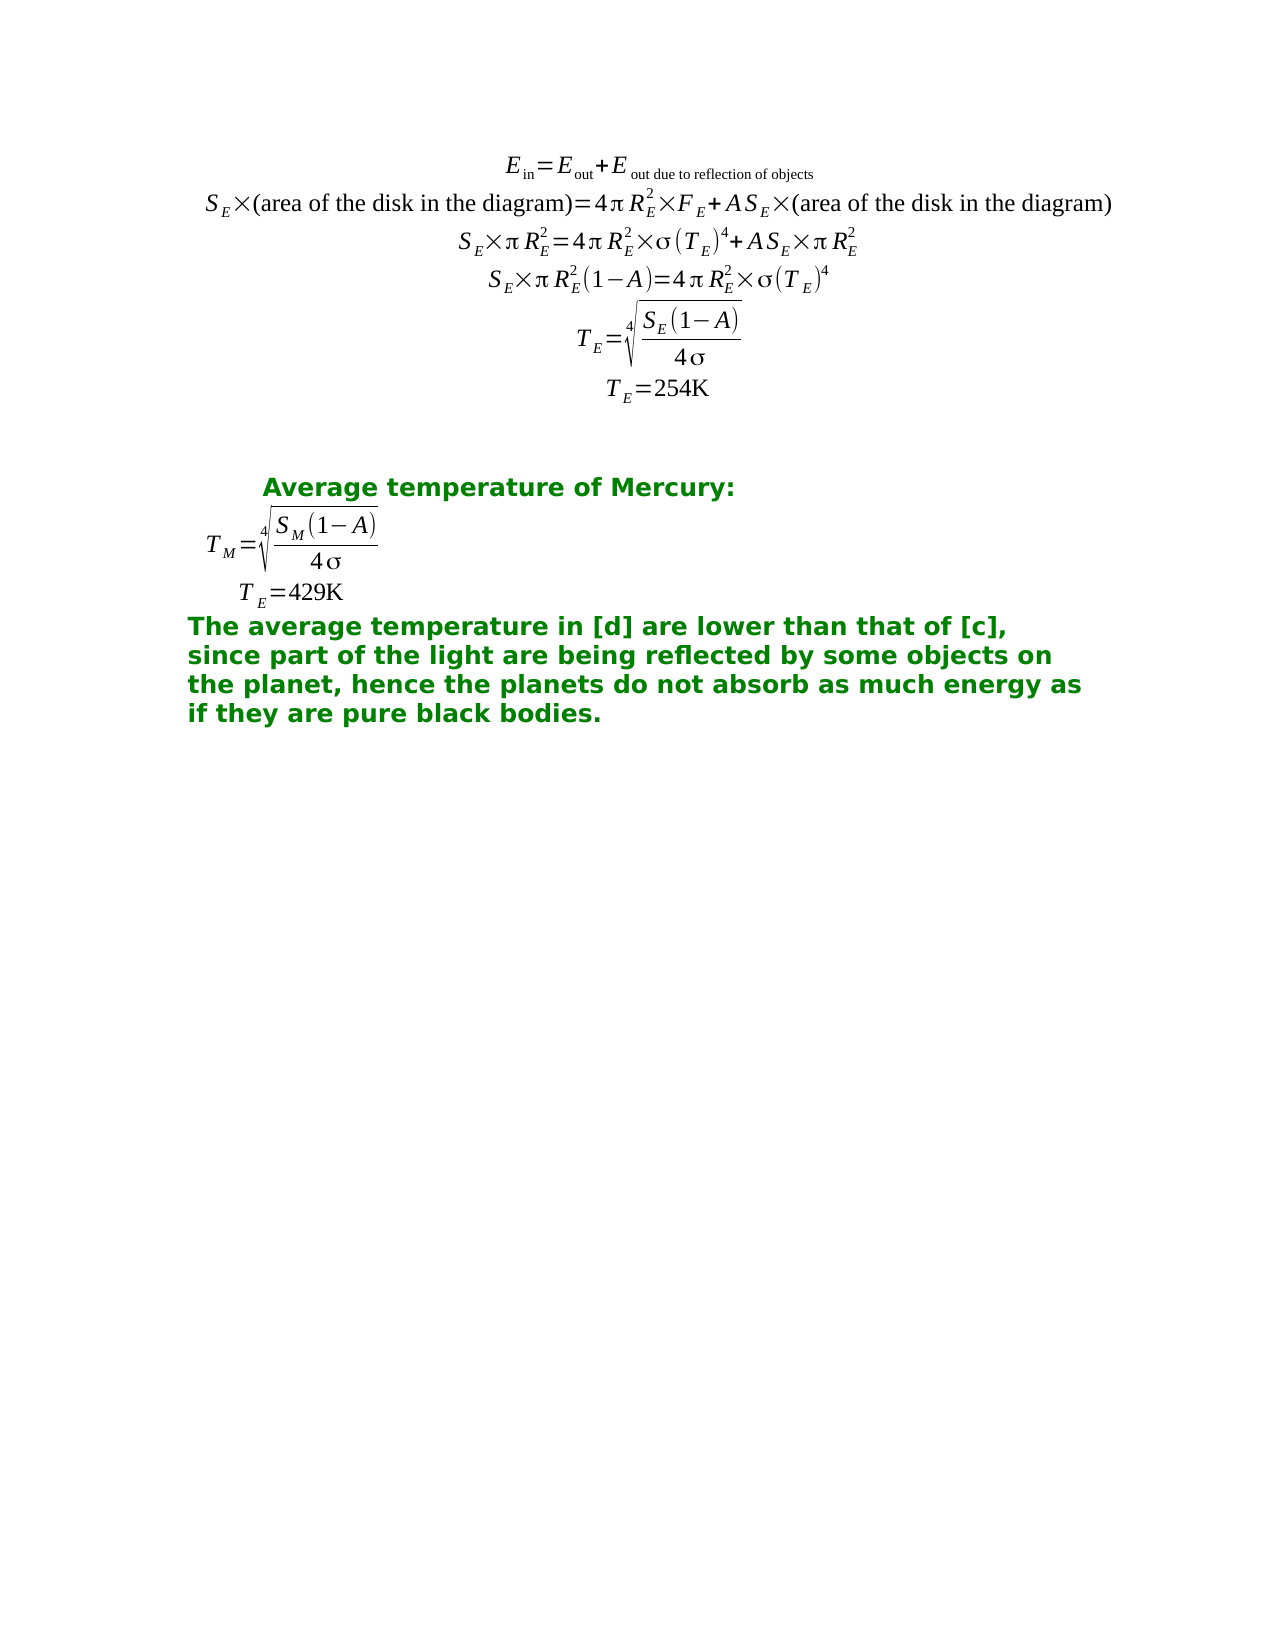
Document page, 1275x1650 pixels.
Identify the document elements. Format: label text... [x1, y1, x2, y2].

text Average temperature of Mercury: [187, 470, 1087, 504]
text The average temperature in [d] are lower than that of [c], since part of the light are being reflected by some objects on the planet, hence the planets do not absorb as much energy as if they are pure black bodies. [187, 612, 1087, 729]
